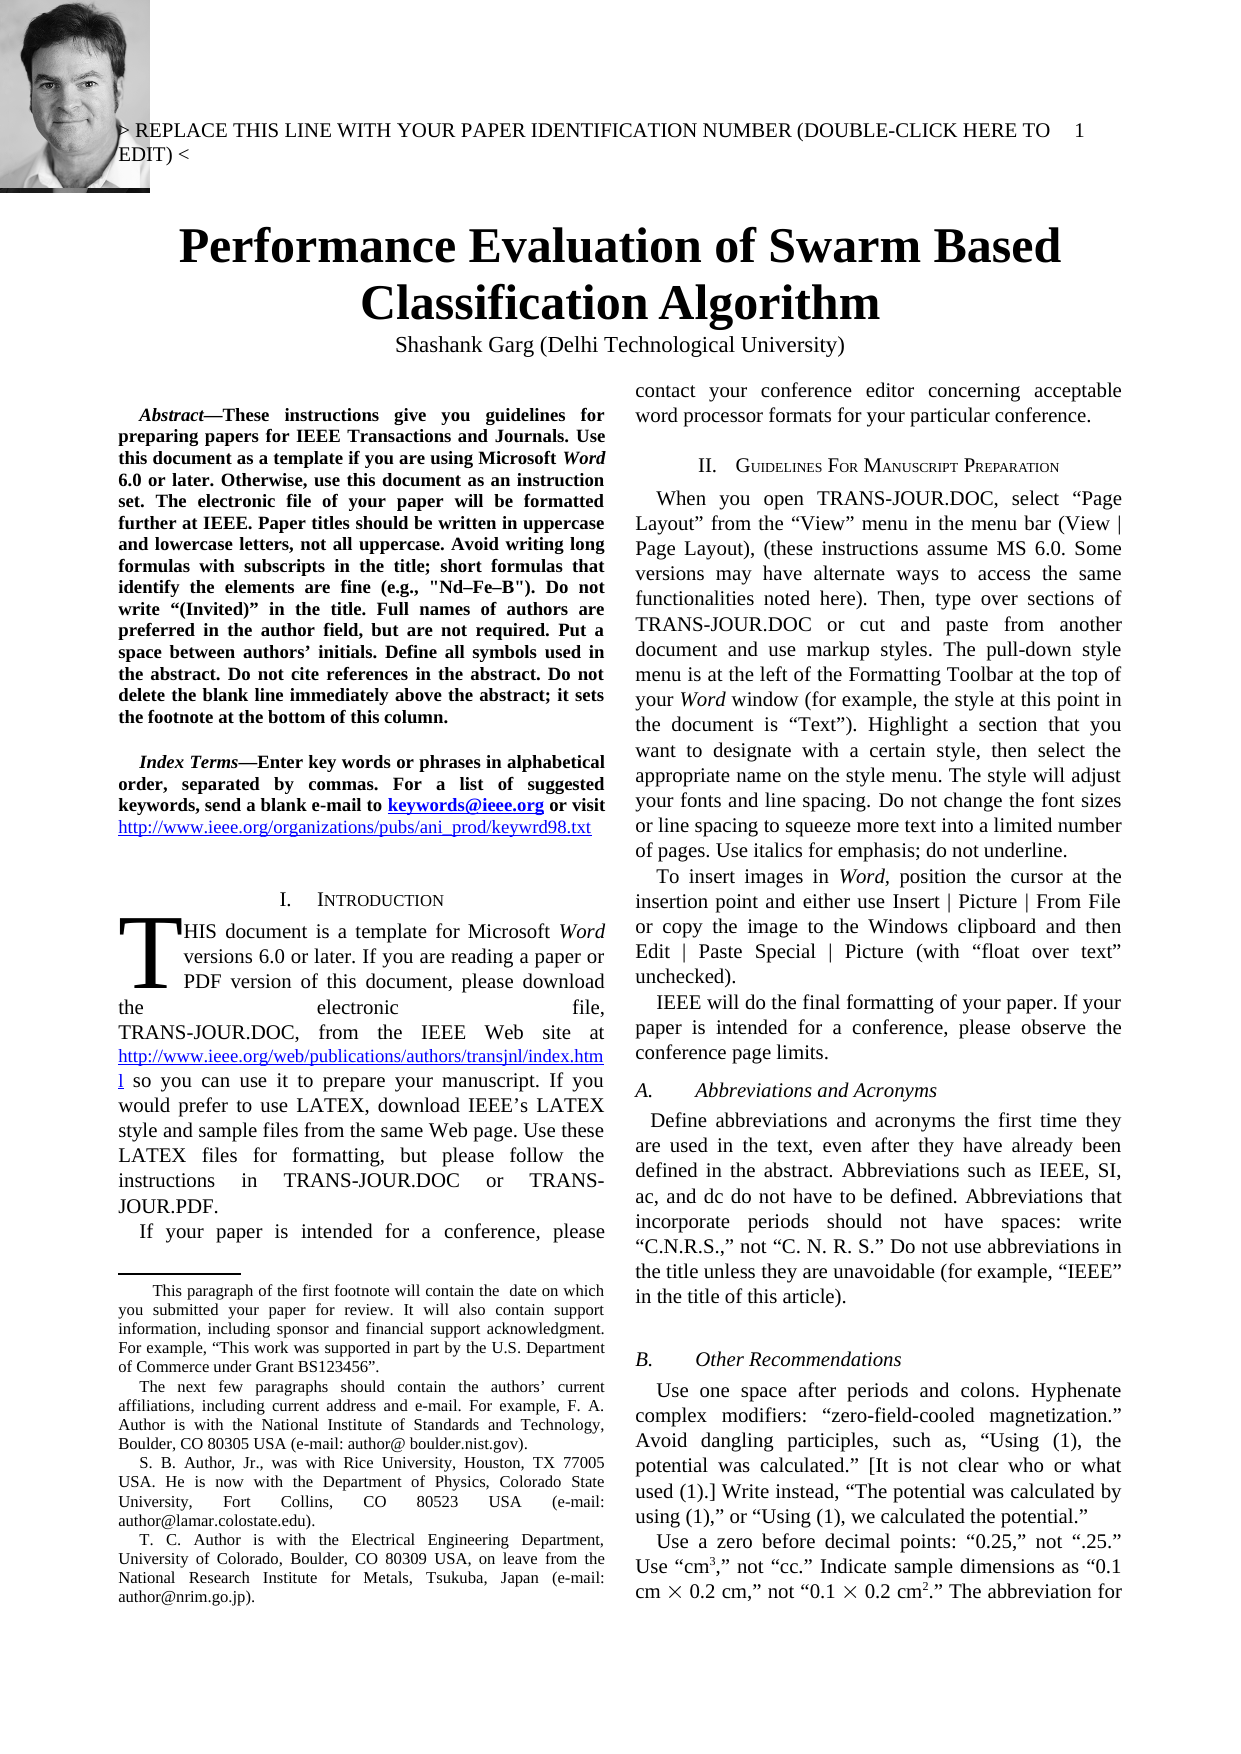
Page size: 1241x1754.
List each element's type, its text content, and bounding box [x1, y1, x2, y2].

text T. C. Author is with the Electrical Engineering Department, University of Colorado, Boulder, CO 80309 USA, on leave from the National Research Institute for Metals, Tsukuba, Japan (e-mail: author@nrim.go.jp). [118, 1530, 605, 1606]
subtitle Guidelines For Manuscript Preparation [635, 453, 1122, 477]
text Shashank Garg (Delhi Technological University) [133, 331, 1108, 357]
text To insert images in Word, position the cursor at the insertion point and either use Insert | Picture | From File or copy the image to the Windows clipboard and then Edit | Paste Special | Picture (with “float over text” unchecked). [635, 863, 1122, 988]
text Index Terms—Enter key words or phrases in alphabetical order, separated by commas. For a list of suggested keywords, send a blank e-mail to keywords@ieee.org or visit http://www.ieee.org/organizations/pubs/ani_prod/keywrd98.txt [118, 751, 605, 837]
text Use a zero before decimal points: “0.25,” not “.25.” Use “cm3,” not “cc.” Indicate sample dimensions as “0.1 cm  0.2 cm,” not “0.1  0.2 cm2.” The abbreviation for [635, 1529, 1122, 1603]
text This paragraph of the first footnote will contain the date on which you submitted your paper for review. It will also contain support information, including sponsor and financial support acknowledgment. For example, “This work was supported in part by the U.S. Department of Commerce under Grant BS123456”. [118, 1281, 605, 1376]
text If your paper is intended for a conference, please contact your conference editor concerning acceptable word processor formats for your particular conference. [635, 190, 1122, 427]
text S. B. Author, Jr., was with Rice University, Houston, TX 77005 USA. He is now with the Department of Physics, Colorado State University, Fort Collins, CO 80523 USA (e-mail: author@lamar.colostate.edu). [118, 1453, 605, 1530]
text IEEE will do the final formatting of your paper. If your paper is intended for a conference, please observe the conference page limits. [635, 989, 1122, 1064]
subtitle INTRODUCTION [118, 887, 605, 911]
text The next few paragraphs should contain the authors’ current affiliations, including current address and e-mail. For example, F. A. Author is with the National Institute of Standards and Technology, Boulder, CO 80305 USA (e-mail: author@ boulder.nist.gov). [118, 1376, 605, 1453]
subtitle Abbreviations and Acronyms [635, 1078, 1122, 1102]
title Performance Evaluation of Swarm Based Classification Algorithm [133, 216, 1108, 331]
text THIS document is a template for Microsoft Word versions 6.0 or later. If you are reading a paper or PDF version of this document, please download the electronic file, TRANS-JOUR.DOC, from the IEEE Web site at http://www.ieee.org/web/publications/authors/transjnl/index.html so you can use it to prepare your manuscript. If you would prefer to use LATEX, download IEEE’s LATEX style and sample files from the same Web page. Use these LATEX files for formatting, but please follow the instructions in TRANS-JOUR.DOC or TRANS-JOUR.PDF. [118, 919, 605, 1218]
picture [0, 0, 150, 193]
text Abstract—These instructions give you guidelines for preparing papers for IEEE Transactions and Journals. Use this document as a template if you are using Microsoft Word 6.0 or later. Otherwise, use this document as an instruction set. The electronic file of your paper will be formatted further at IEEE. Paper titles should be written in uppercase and lowercase letters, not all uppercase. Avoid writing long formulas with subscripts in the title; short formulas that identify the elements are fine (e.g., "Nd–Fe–B"). Do not write “(Invited)” in the title. Full names of authors are preferred in the author field, but are not required. Put a space between authors’ initials. Define all symbols used in the abstract. Do not cite references in the abstract. Do not delete the blank line immediately above the abstract; it sets the footnote at the bottom of this column. [118, 404, 605, 727]
subtitle Other Recommendations [635, 1347, 1122, 1371]
text If your paper is intended for a conference, please contact your conference editor concerning acceptable word processor formats for your particular conference. [118, 1219, 605, 1243]
text When you open TRANS-JOUR.DOC, select “Page Layout” from the “View” menu in the menu bar (View | Page Layout), (these instructions assume MS 6.0. Some versions may have alternate ways to access the same functionalities noted here). Then, type over sections of TRANS-JOUR.DOC or cut and paste from another document and use markup styles. The pull-down style menu is at the left of the Formatting Toolbar at the top of your Word window (for example, the style at this point in the document is “Text”). Highlight a section that you want to designate with a certain style, then select the appropriate name on the style menu. The style will adjust your fonts and line spacing. Do not change the font sizes or line spacing to squeeze more text into a limited number of pages. Use italics for emphasis; do not underline. [635, 485, 1122, 862]
text Use one space after periods and colons. Hyphenate complex modifiers: “zero-field-cooled magnetization.” Avoid dangling participles, such as, “Using (1), the potential was calculated.” [It is not clear who or what used (1).] Write instead, “The potential was calculated by using (1),” or “Using (1), we calculated the potential.” [635, 1378, 1122, 1528]
text Define abbreviations and acronyms the first time they are used in the text, even after they have already been defined in the abstract. Abbreviations such as IEEE, SI, ac, and dc do not have to be defined. Abbreviations that incorporate periods should not have spaces: write “C.N.R.S.,” not “C. N. R. S.” Do not use abbreviations in the title unless they are unavoidable (for example, “IEEE” in the title of this article). [635, 1108, 1122, 1308]
